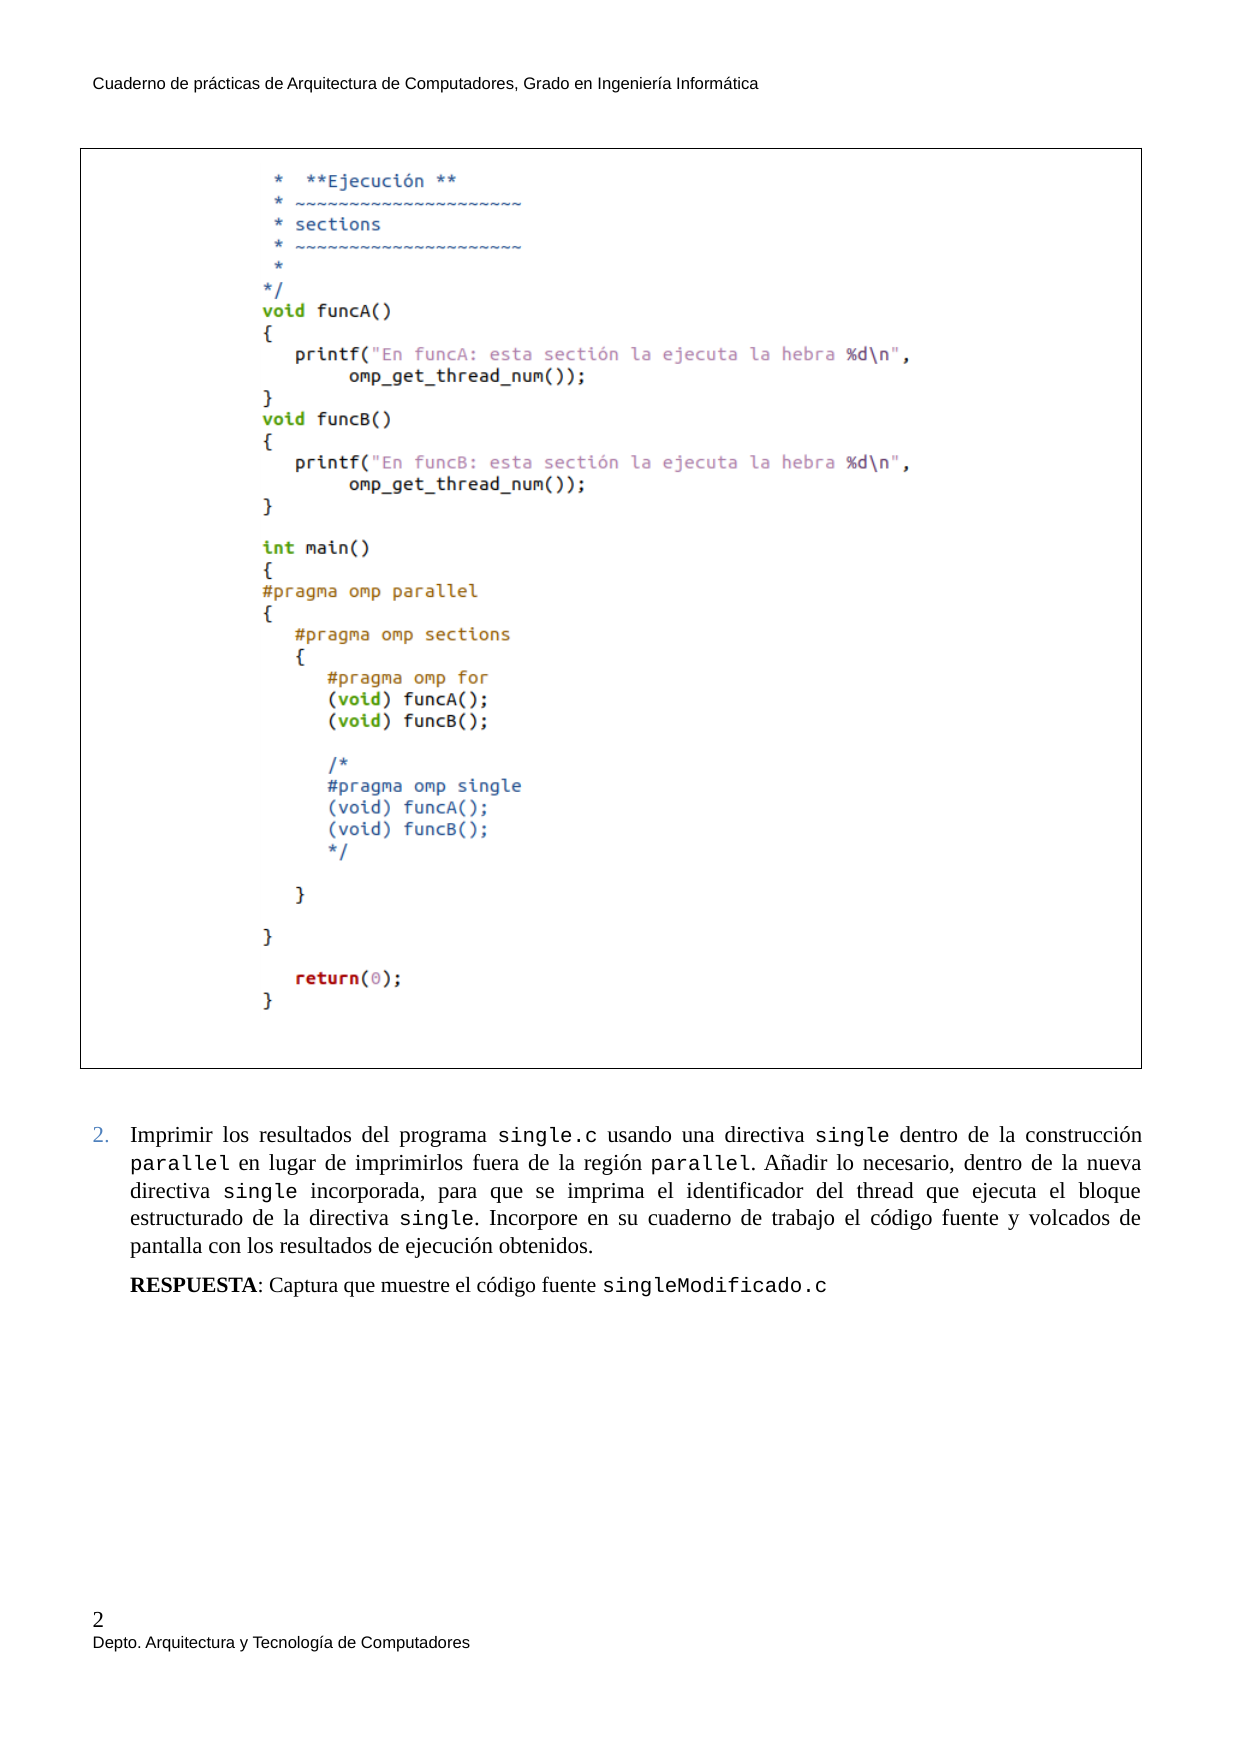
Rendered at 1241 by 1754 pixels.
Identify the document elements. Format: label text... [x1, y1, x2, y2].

text RESPUESTA: Captura que muestre el código fuente singleModificado.c [130, 1271, 1143, 1298]
picture [259, 163, 962, 1018]
table_header [81, 149, 1141, 1068]
list Imprimir los resultados del programa single.c usando una directiva single dentro de la construcción parallel en lugar de imprimirlos fuera de la región parallel. Añadir lo necesario, dentro de la nueva directiva single incorporada, para que se imprima el identificador del thread que ejecuta el bloque estructurado de la directiva single. Incorpore en su cuaderno de trabajo el código fuente y volcados de pantalla con los resultados de ejecución obtenidos. [92, 1121, 1143, 1258]
